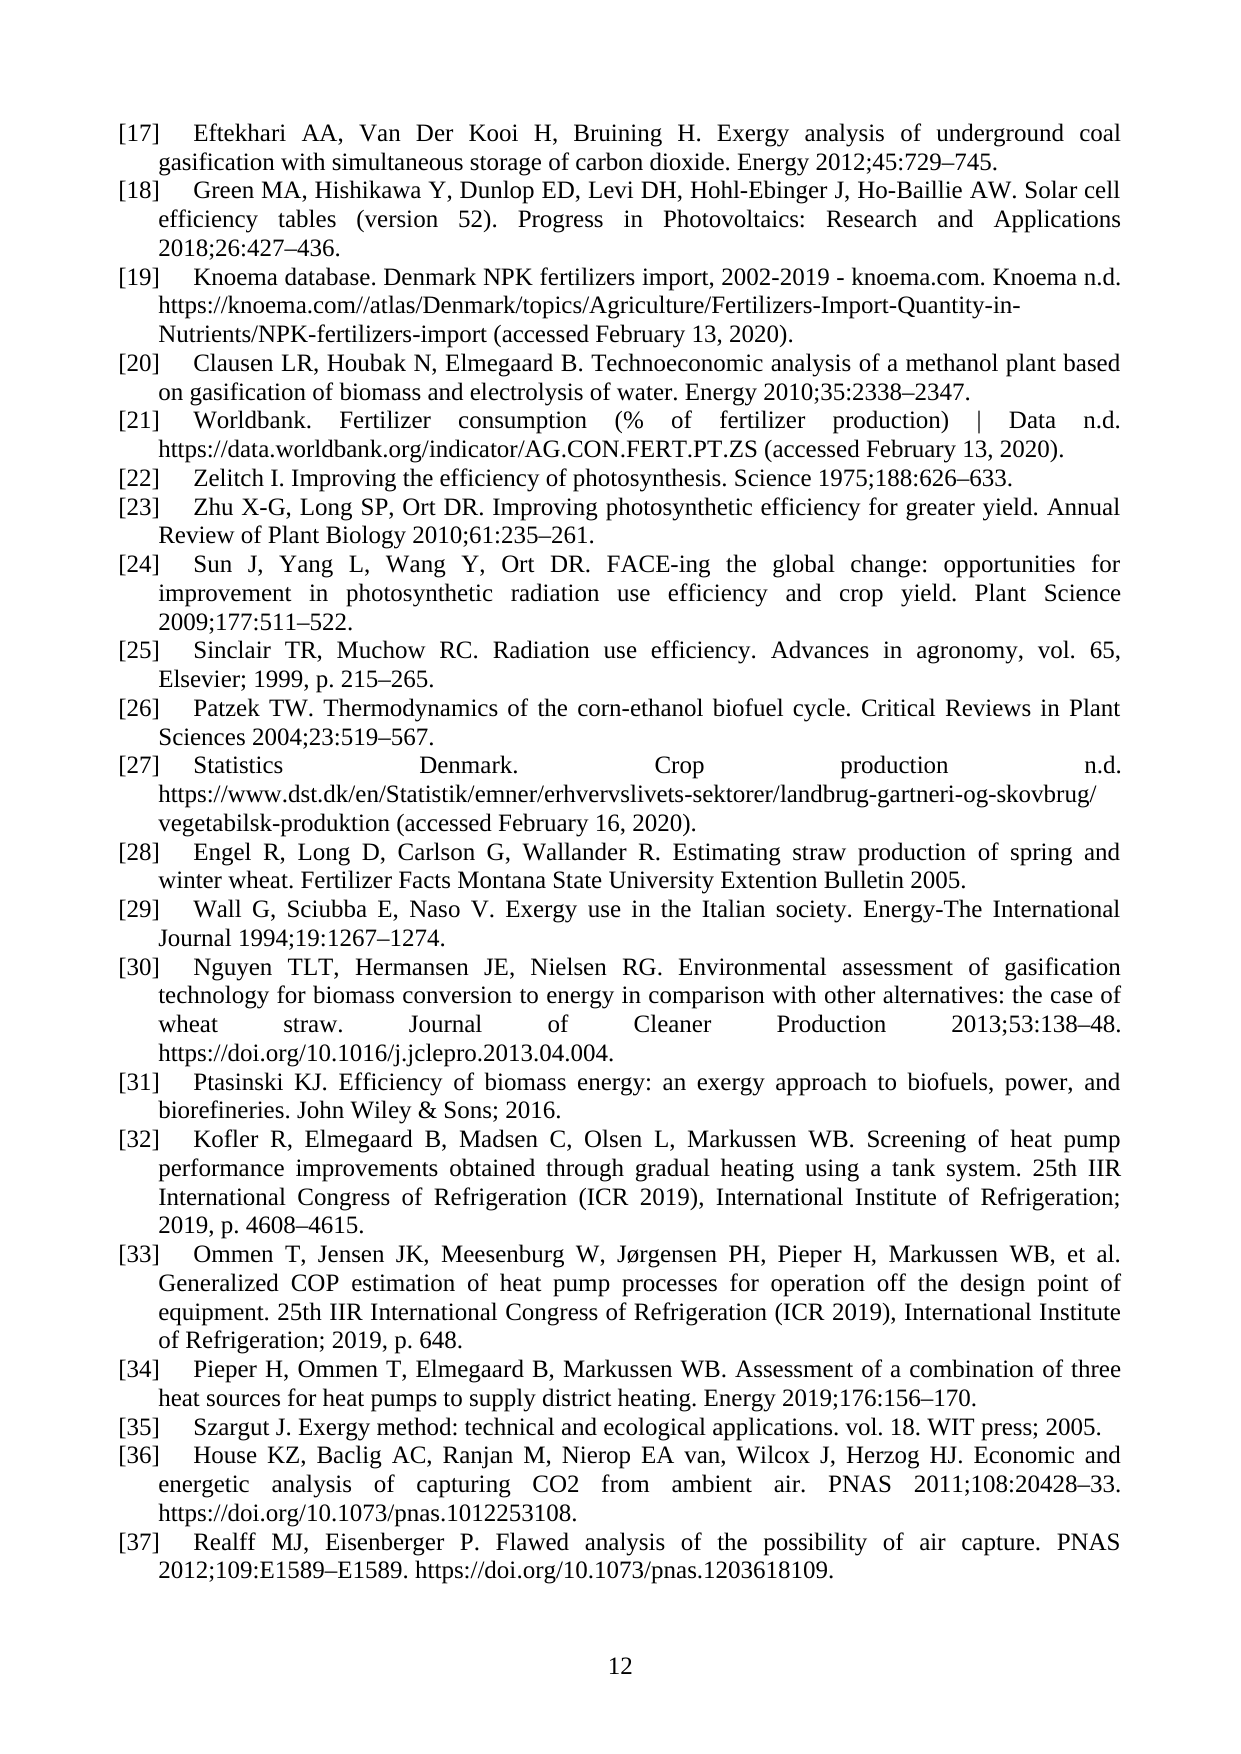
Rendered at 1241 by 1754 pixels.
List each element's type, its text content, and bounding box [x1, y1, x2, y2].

text [22] Zelitch I. Improving the efficiency of photosynthesis. Science 1975;188:626–633. [118, 463, 1122, 492]
text [21] Worldbank. Fertilizer consumption (% of fertilizer production) | Data n.d. https://data.worldbank.org/indicator/AG.CON.FERT.PT.ZS (accessed February 13, 2020). [118, 406, 1122, 463]
text [20] Clausen LR, Houbak N, Elmegaard B. Technoeconomic analysis of a methanol plant based on gasification of biomass and electrolysis of water. Energy 2010;35:2338–2347. [118, 348, 1122, 406]
text [30] Nguyen TLT, Hermansen JE, Nielsen RG. Environmental assessment of gasification technology for biomass conversion to energy in comparison with other alternatives: the case of wheat straw. Journal of Cleaner Production 2013;53:138–48. https://doi.org/10.1016/j.jclepro.2013.04.004. [118, 952, 1122, 1067]
text [23] Zhu X-G, Long SP, Ort DR. Improving photosynthetic efficiency for greater yield. Annual Review of Plant Biology 2010;61:235–261. [118, 492, 1122, 549]
text [18] Green MA, Hishikawa Y, Dunlop ED, Levi DH, Hohl-Ebinger J, Ho-Baillie AW. Solar cell efficiency tables (version 52). Progress in Photovoltaics: Research and Applications 2018;26:427–436. [118, 176, 1122, 262]
text [32] Kofler R, Elmegaard B, Madsen C, Olsen L, Markussen WB. Screening of heat pump performance improvements obtained through gradual heating using a tank system. 25th IIR International Congress of Refrigeration (ICR 2019), International Institute of Refrigeration; 2019, p. 4608–4615. [118, 1124, 1122, 1239]
text [19] Knoema database. Denmark NPK fertilizers import, 2002-2019 - knoema.com. Knoema n.d. https://knoema.com//atlas/Denmark/topics/Agriculture/Fertilizers-Import-Quantity-in-Nutrients/NPK-fertilizers-import (accessed February 13, 2020). [118, 262, 1122, 348]
text [31] Ptasinski KJ. Efficiency of biomass energy: an exergy approach to biofuels, power, and biorefineries. John Wiley & Sons; 2016. [118, 1067, 1122, 1124]
text [34] Pieper H, Ommen T, Elmegaard B, Markussen WB. Assessment of a combination of three heat sources for heat pumps to supply district heating. Energy 2019;176:156–170. [118, 1354, 1122, 1412]
text [37] Realff MJ, Eisenberger P. Flawed analysis of the possibility of air capture. PNAS 2012;109:E1589–E1589. https://doi.org/10.1073/pnas.1203618109. [118, 1527, 1122, 1584]
text [36] House KZ, Baclig AC, Ranjan M, Nierop EA van, Wilcox J, Herzog HJ. Economic and energetic analysis of capturing CO2 from ambient air. PNAS 2011;108:20428–33. https://doi.org/10.1073/pnas.1012253108. [118, 1441, 1122, 1527]
text [24] Sun J, Yang L, Wang Y, Ort DR. FACE-ing the global change: opportunities for improvement in photosynthetic radiation use efficiency and crop yield. Plant Science 2009;177:511–522. [118, 549, 1122, 636]
text [35] Szargut J. Exergy method: technical and ecological applications. vol. 18. WIT press; 2005. [118, 1412, 1122, 1441]
text [28] Engel R, Long D, Carlson G, Wallander R. Estimating straw production of spring and winter wheat. Fertilizer Facts Montana State University Extention Bulletin 2005. [118, 837, 1122, 894]
text [25] Sinclair TR, Muchow RC. Radiation use efficiency. Advances in agronomy, vol. 65, Elsevier; 1999, p. 215–265. [118, 636, 1122, 693]
text [27] Statistics Denmark. Crop production n.d. https://www.dst.dk/en/Statistik/emner/erhvervslivets-sektorer/landbrug-gartneri-og-skovbrug/vegetabilsk-produktion (accessed February 16, 2020). [118, 751, 1122, 837]
text [26] Patzek TW. Thermodynamics of the corn-ethanol biofuel cycle. Critical Reviews in Plant Sciences 2004;23:519–567. [118, 693, 1122, 751]
text [33] Ommen T, Jensen JK, Meesenburg W, Jørgensen PH, Pieper H, Markussen WB, et al. Generalized COP estimation of heat pump processes for operation off the design point of equipment. 25th IIR International Congress of Refrigeration (ICR 2019), International Institute of Refrigeration; 2019, p. 648. [118, 1239, 1122, 1354]
text [29] Wall G, Sciubba E, Naso V. Exergy use in the Italian society. Energy-The International Journal 1994;19:1267–1274. [118, 894, 1122, 952]
text [17] Eftekhari AA, Van Der Kooi H, Bruining H. Exergy analysis of underground coal gasification with simultaneous storage of carbon dioxide. Energy 2012;45:729–745. [118, 118, 1122, 176]
